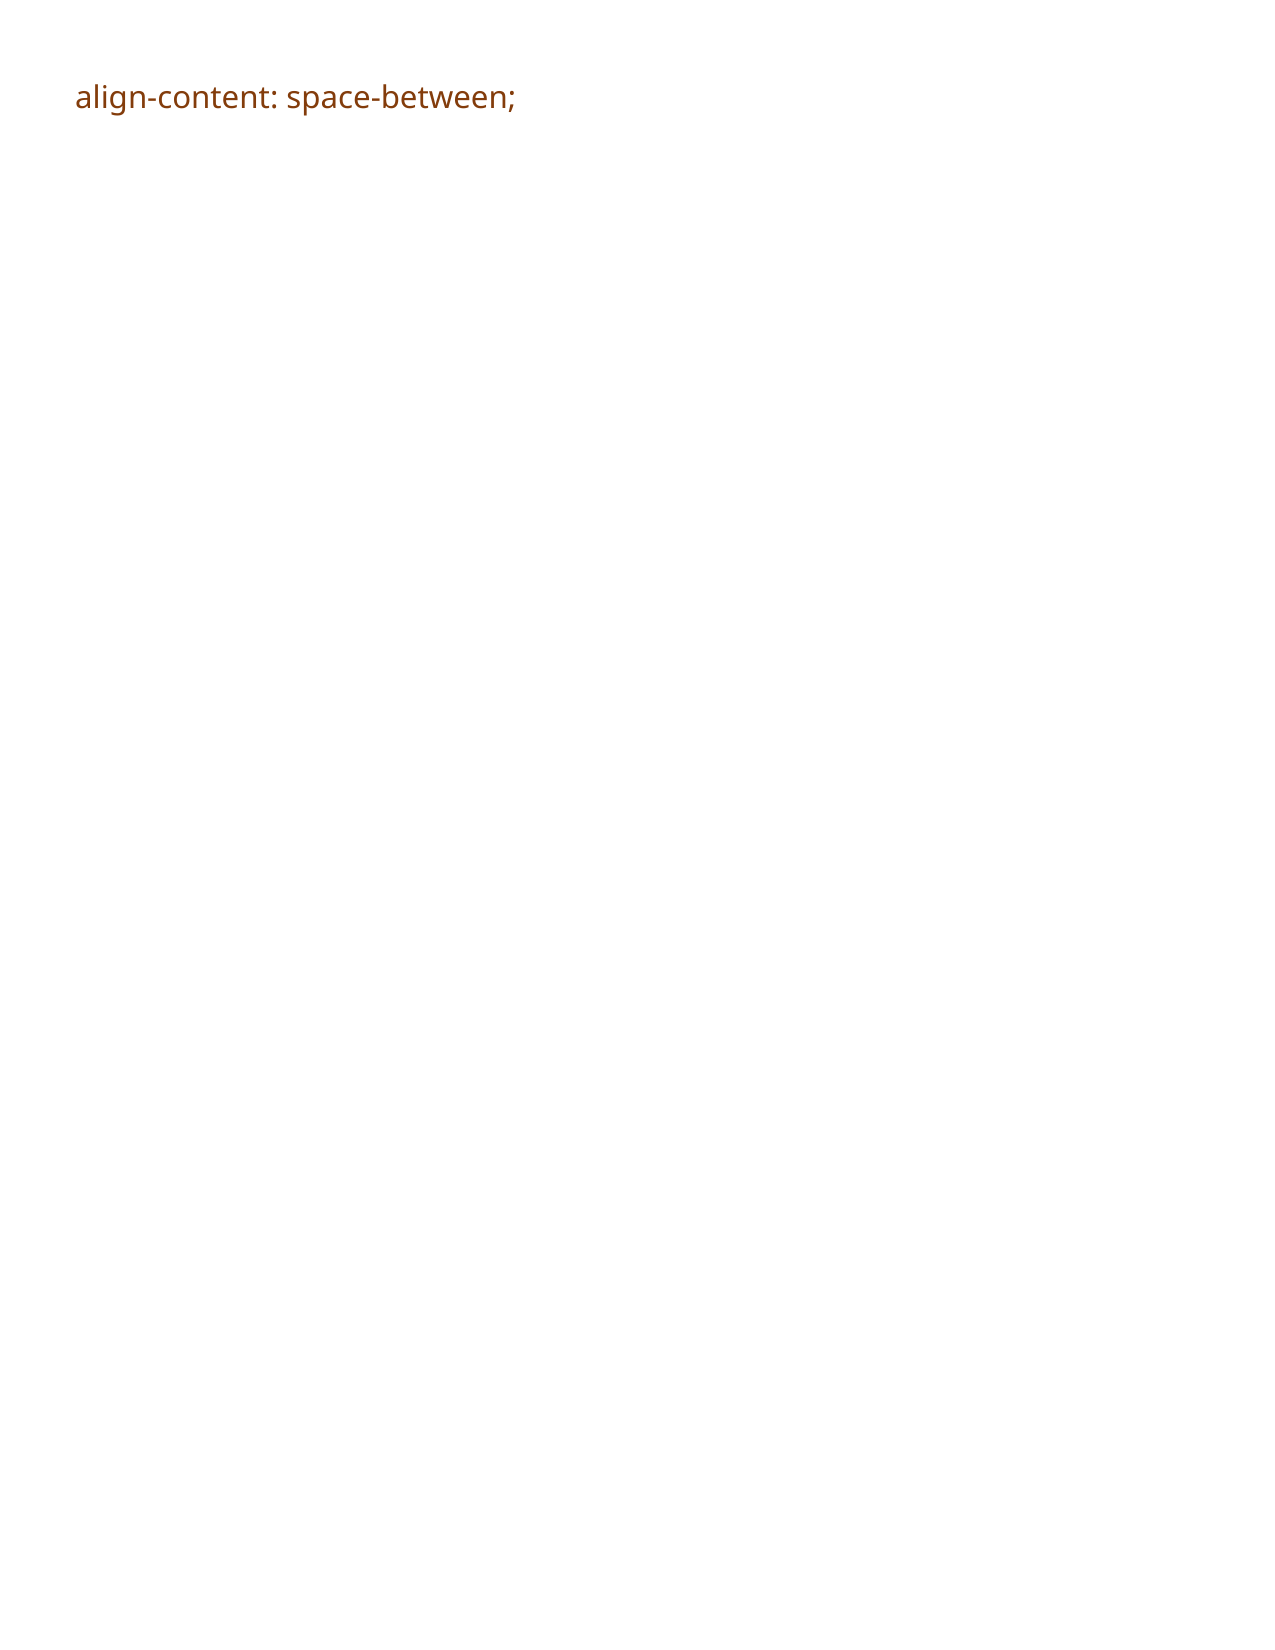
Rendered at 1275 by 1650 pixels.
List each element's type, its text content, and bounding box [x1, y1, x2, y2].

text align-content: space-between; [75, 75, 1200, 118]
